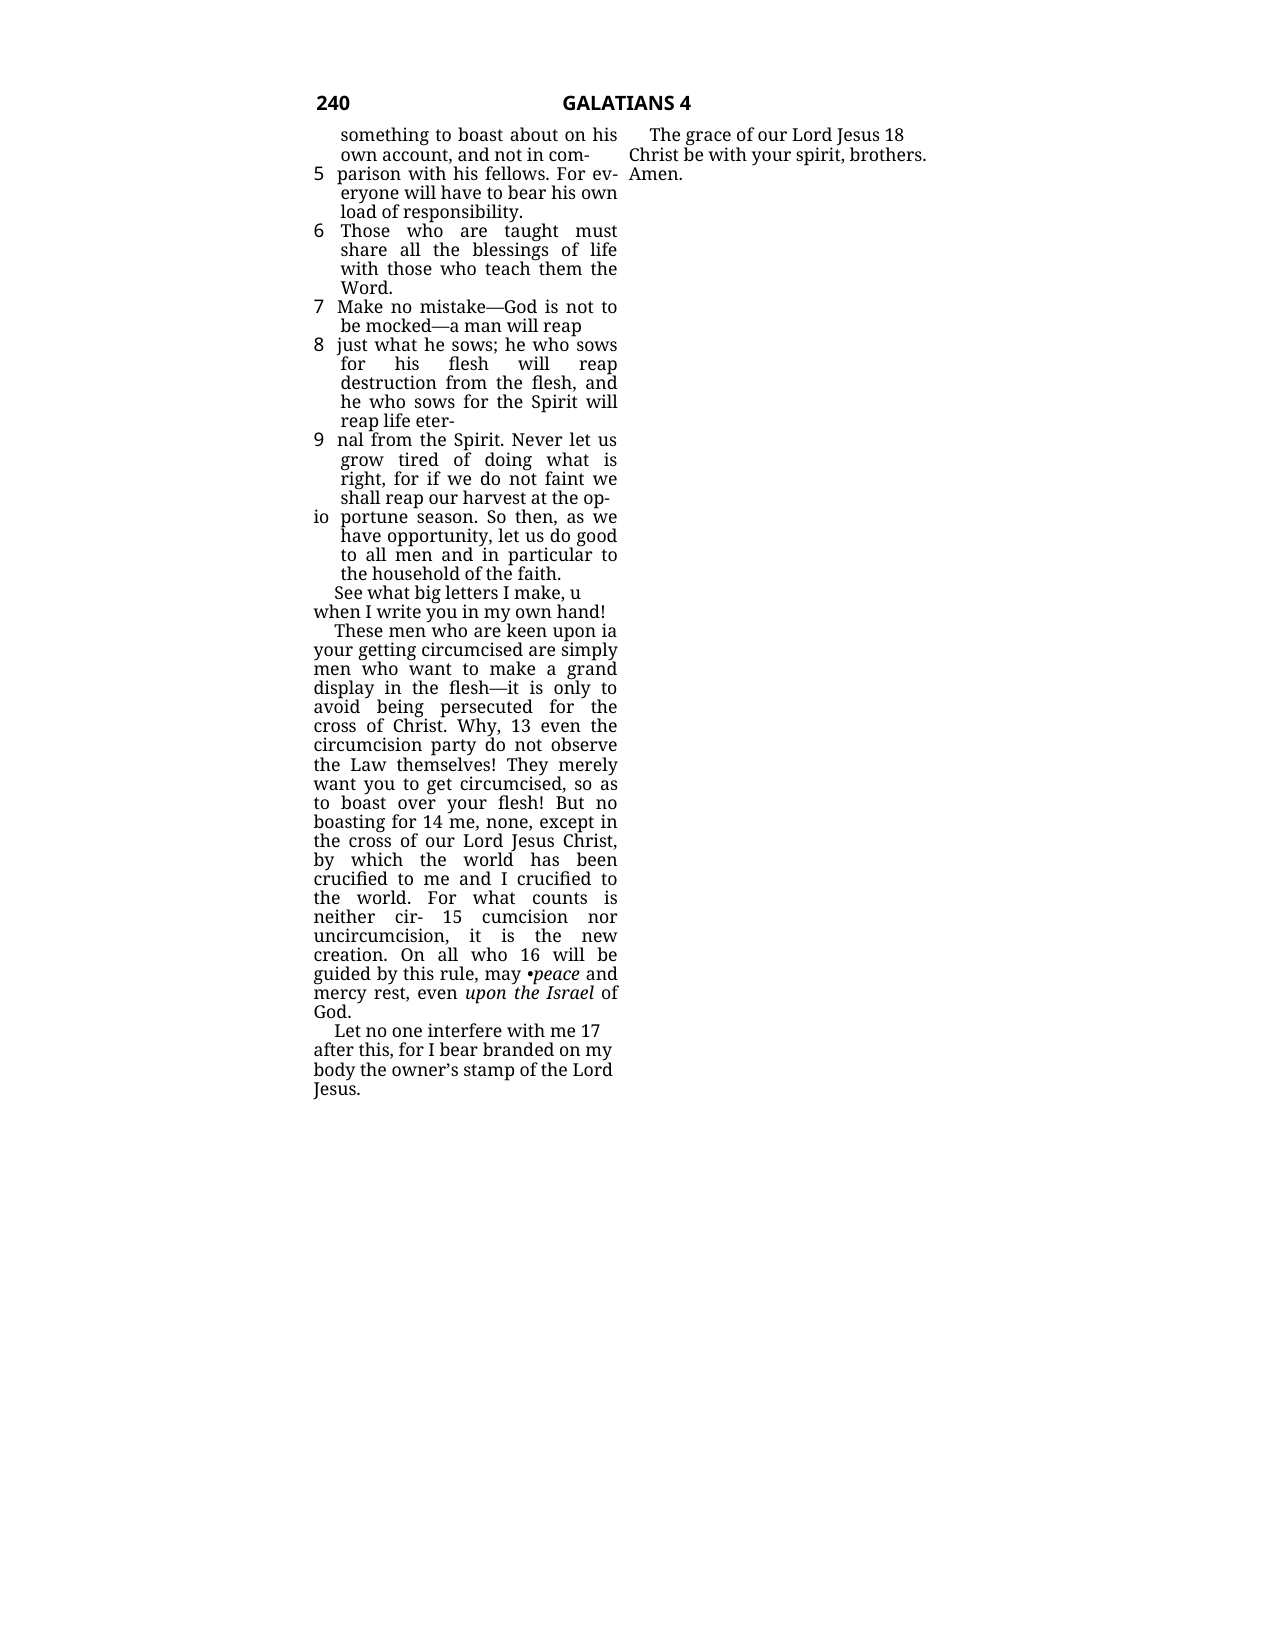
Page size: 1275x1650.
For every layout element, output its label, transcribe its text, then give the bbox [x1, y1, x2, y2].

list Make no mistake—God is not to be mocked—a man will reap [313, 298, 618, 336]
list nal from the Spirit. Never let us grow tired of doing what is right, for if we do not faint we shall reap our harvest at the op- [313, 432, 618, 508]
list just what he sows; he who sows for his flesh will reap destruction from the flesh, and he who sows for the Spirit will reap life eter- [313, 336, 618, 432]
list Those who are taught must share all the blessings of life with those who teach them the Word. [313, 222, 618, 298]
text These men who are keen upon ia your getting circumcised are simply men who want to make a grand display in the flesh—it is only to avoid being persecuted for the cross of Christ. Why, 13 even the circumcision party do not observe the Law themselves! They merely want you to get cir­cumcised, so as to boast over your flesh! But no boasting for 14 me, none, except in the cross of our Lord Jesus Christ, by which the world has been crucified to me and I crucified to the world. For what counts is neither cir- 15 cumcision nor uncircumcision, it is the new creation. On all who 16 will be guided by this rule, may •peace and mercy rest, even upon the Israel of God. [313, 622, 618, 1023]
text io portune season. So then, as we have opportunity, let us do good to all men and in particular to the household of the faith. [313, 508, 618, 584]
text The grace of our Lord Jesus 18 Christ be with your spirit, brothers. Amen. [628, 127, 933, 184]
list something to boast about on his own account, and not in com- [313, 127, 618, 165]
list parison with his fellows. For ev­eryone will have to bear his own load of responsibility. [313, 165, 618, 222]
text See what big letters I make, u when I write you in my own hand! [313, 584, 618, 622]
text Let no one interfere with me 17 after this, for I bear branded on my body the owner’s stamp of the Lord Jesus. [313, 1023, 618, 1099]
